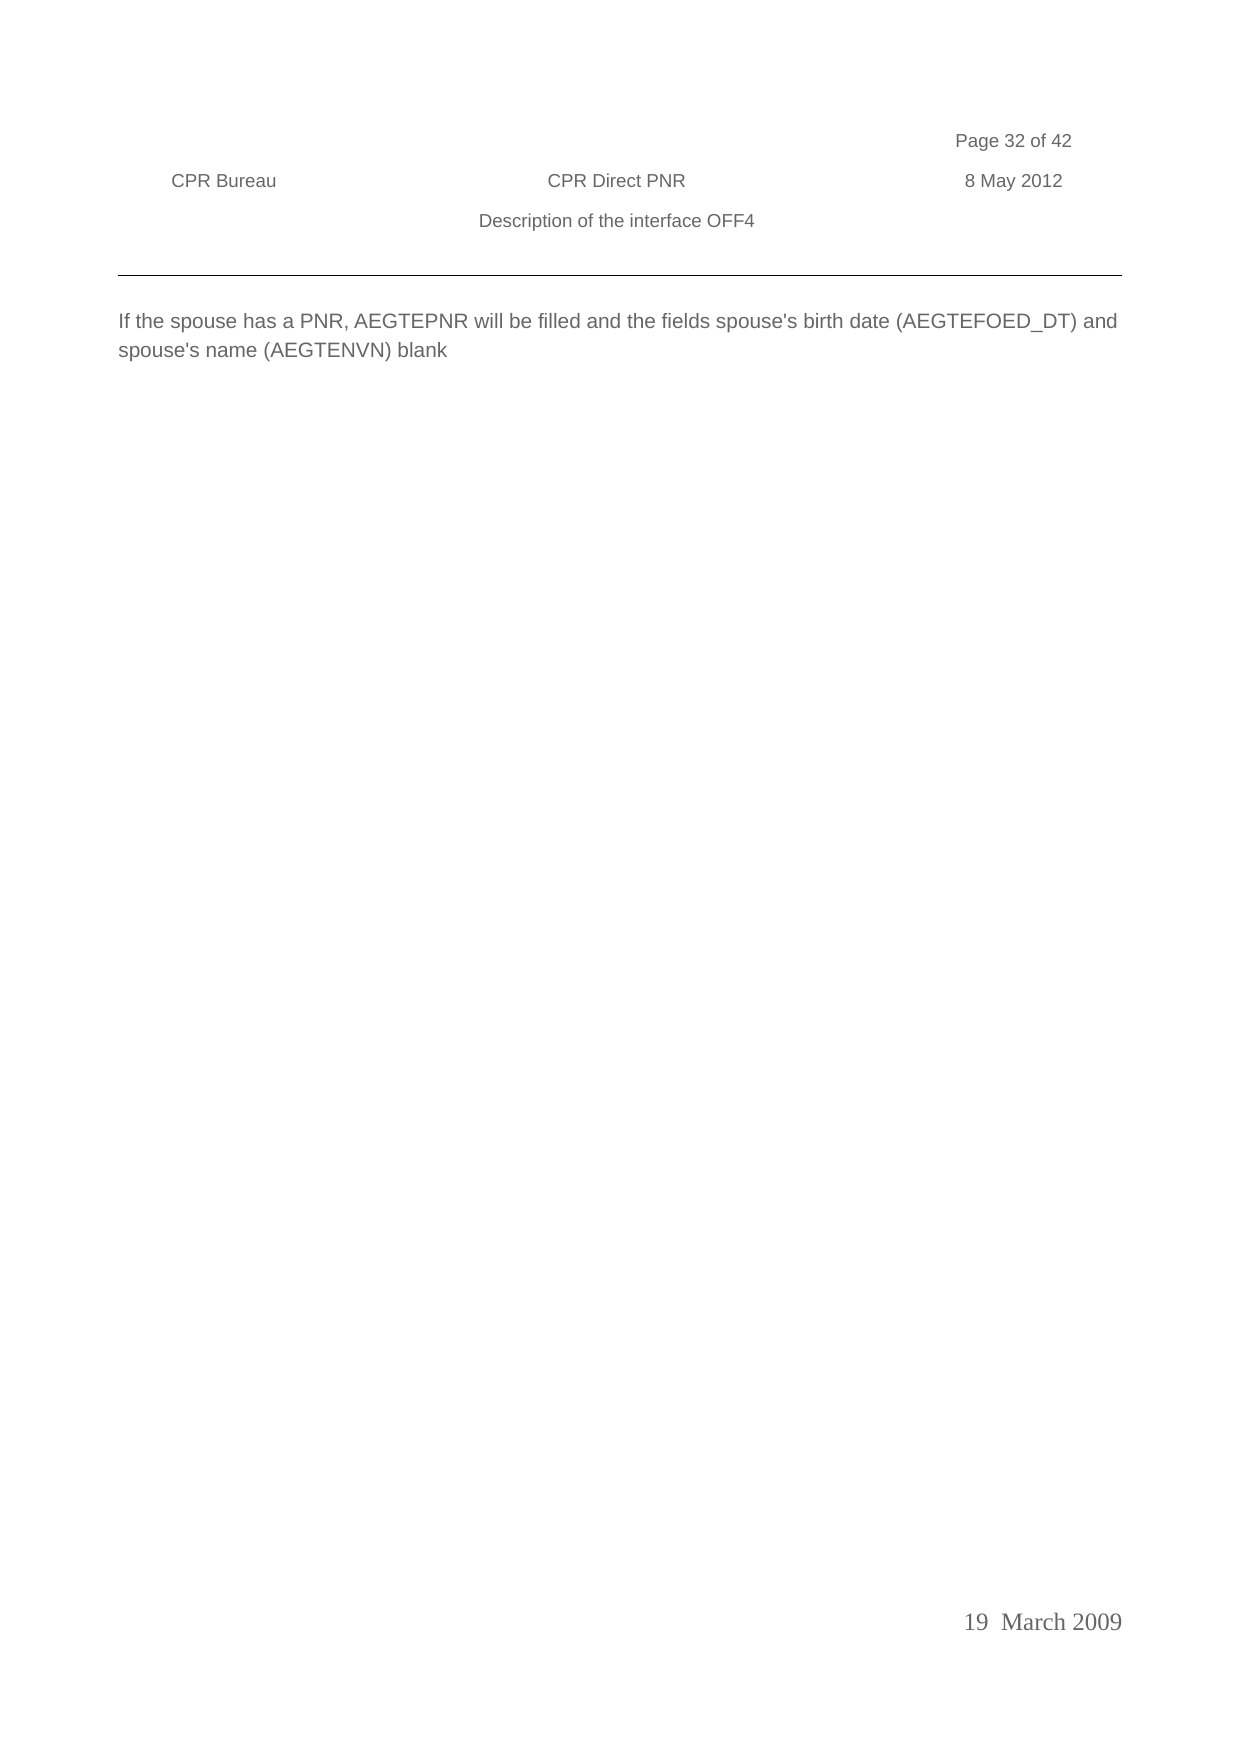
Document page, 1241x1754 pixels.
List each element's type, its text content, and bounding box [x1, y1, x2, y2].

text If the spouse has a PNR, AEGTEPNR will be filled and the fields spouse's birth date (AEGTEFOED_DT) and spouse's name (AEGTENVN) blank [118, 305, 1122, 363]
